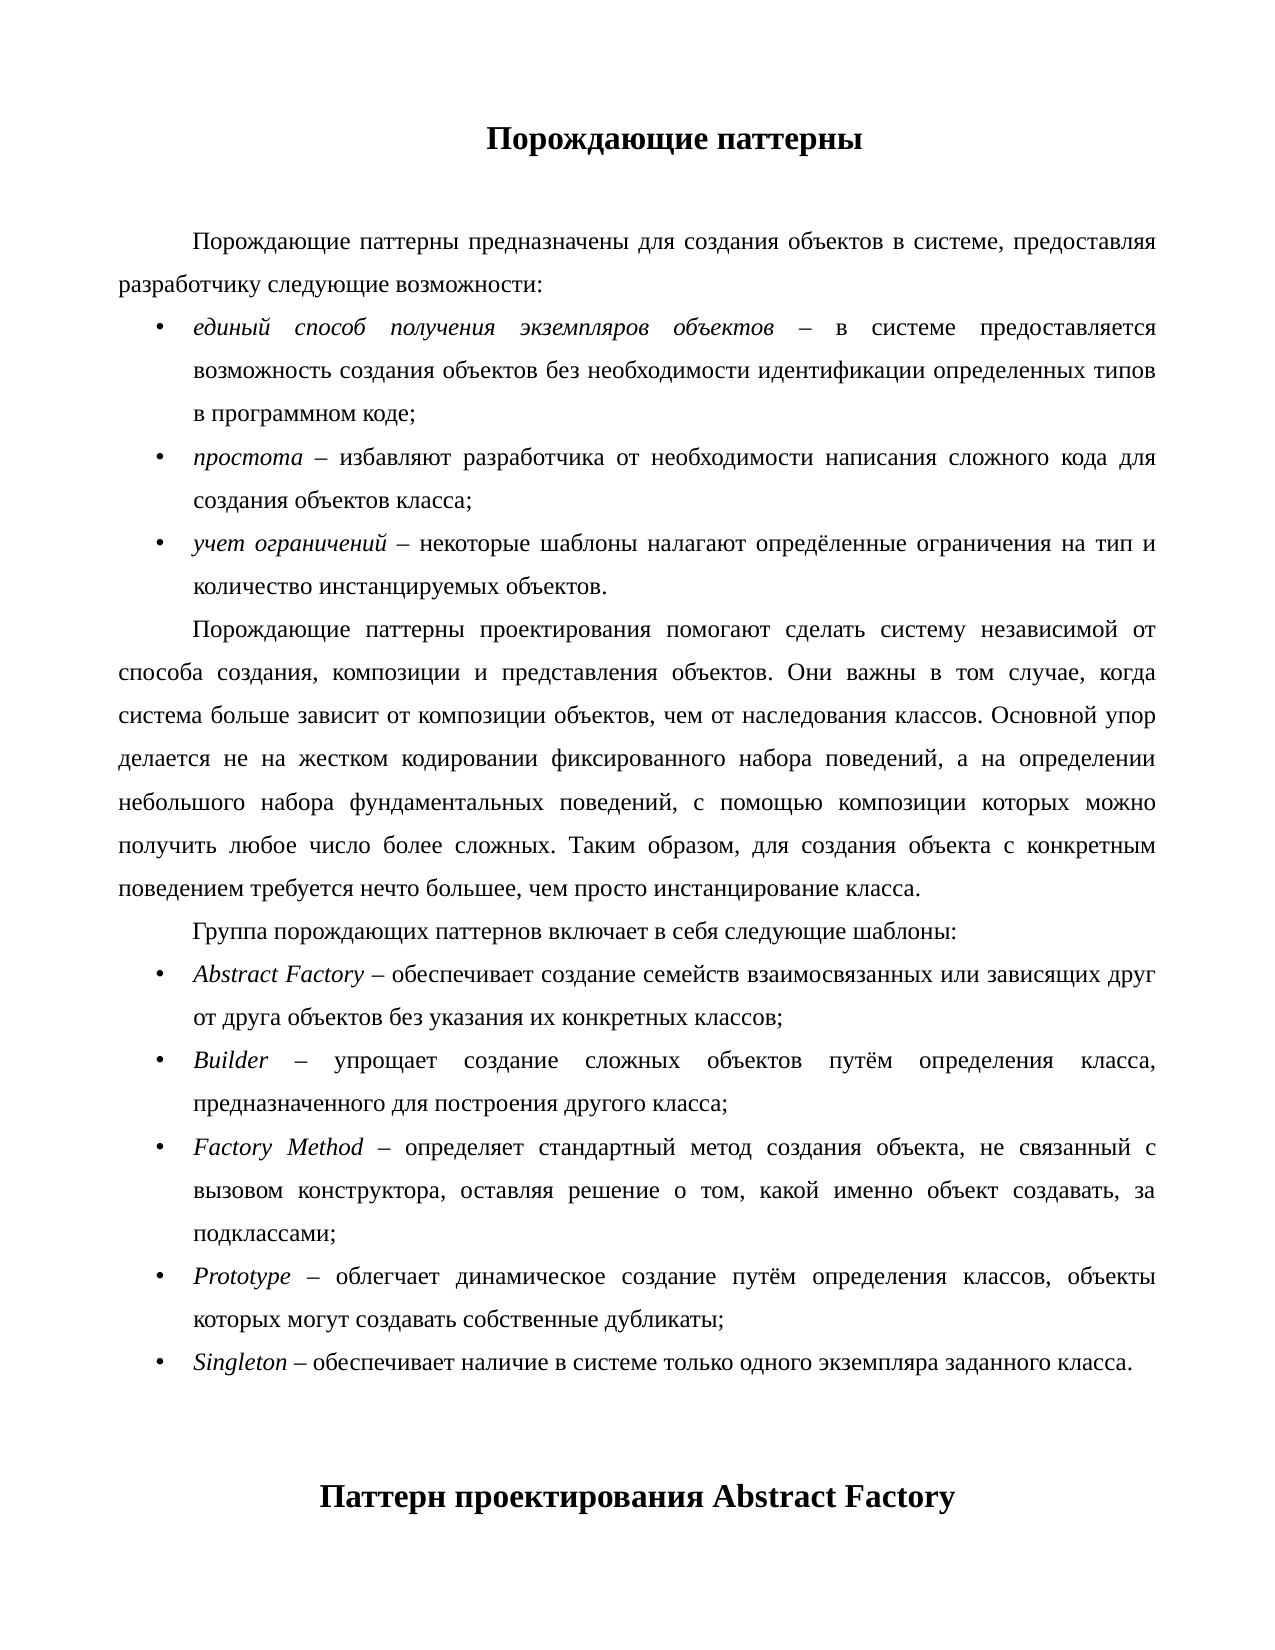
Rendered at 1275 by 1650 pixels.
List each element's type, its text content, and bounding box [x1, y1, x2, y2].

text Порождающие паттерны проектирования помогают сделать систему независимой от способа создания, композиции и представления объектов. Они важны в том случае, когда система больше зависит от композиции объектов, чем от наследования классов. Основной упор делается не на жестком кодировании фиксированного набора поведений, а на определении небольшого набора фундаментальных поведений, с помощью композиции которых можно получить любое число более сложных. Таким образом, для создания объекта с конкретным поведением требуется нечто большее, чем просто инстанцирование класса. [118, 614, 1157, 902]
list Prototype – облегчает динамическое создание путём определения классов, объекты которых могут создавать собственные дубликаты; [156, 1261, 1157, 1333]
list Builder – упрощает создание сложных объектов путём определения класса, предназначенного для построения другого класса; [156, 1045, 1157, 1117]
text Группа порождающих паттернов включает в себя следующие шаблоны: [118, 916, 1157, 945]
text Паттерн проектирования Abstract Factory [118, 1477, 1157, 1515]
list учет ограничений – некоторые шаблоны налагают опредёленные ограничения на тип и количество инстанцируемых объектов. [156, 528, 1157, 600]
list Abstract Factory – обеспечивает создание семейств взаимосвязанных или зависящих друг от друга объектов без указания их конкретных классов; [156, 959, 1157, 1031]
list единый способ получения экземпляров объектов – в системе предоставляется возможность создания объектов без необходимости идентификации определенных типов в программном коде; [156, 312, 1157, 427]
text Порождающие паттерны предназначены для создания объектов в системе, предоставляя разработчику следующие возможности: [118, 226, 1157, 298]
list простота – избавляют разработчика от необходимости написания сложного кода для создания объектов класса; [156, 442, 1157, 513]
list Factory Method – определяет стандартный метод создания объекта, не связанный с вызовом конструктора, оставляя решение о том, какой именно объект создавать, за подклассами; [156, 1132, 1157, 1247]
list Singleton – обеспечивает наличие в системе только одного экземпляра заданного класса. [156, 1347, 1157, 1376]
text Порождающие паттерны [118, 118, 1157, 156]
